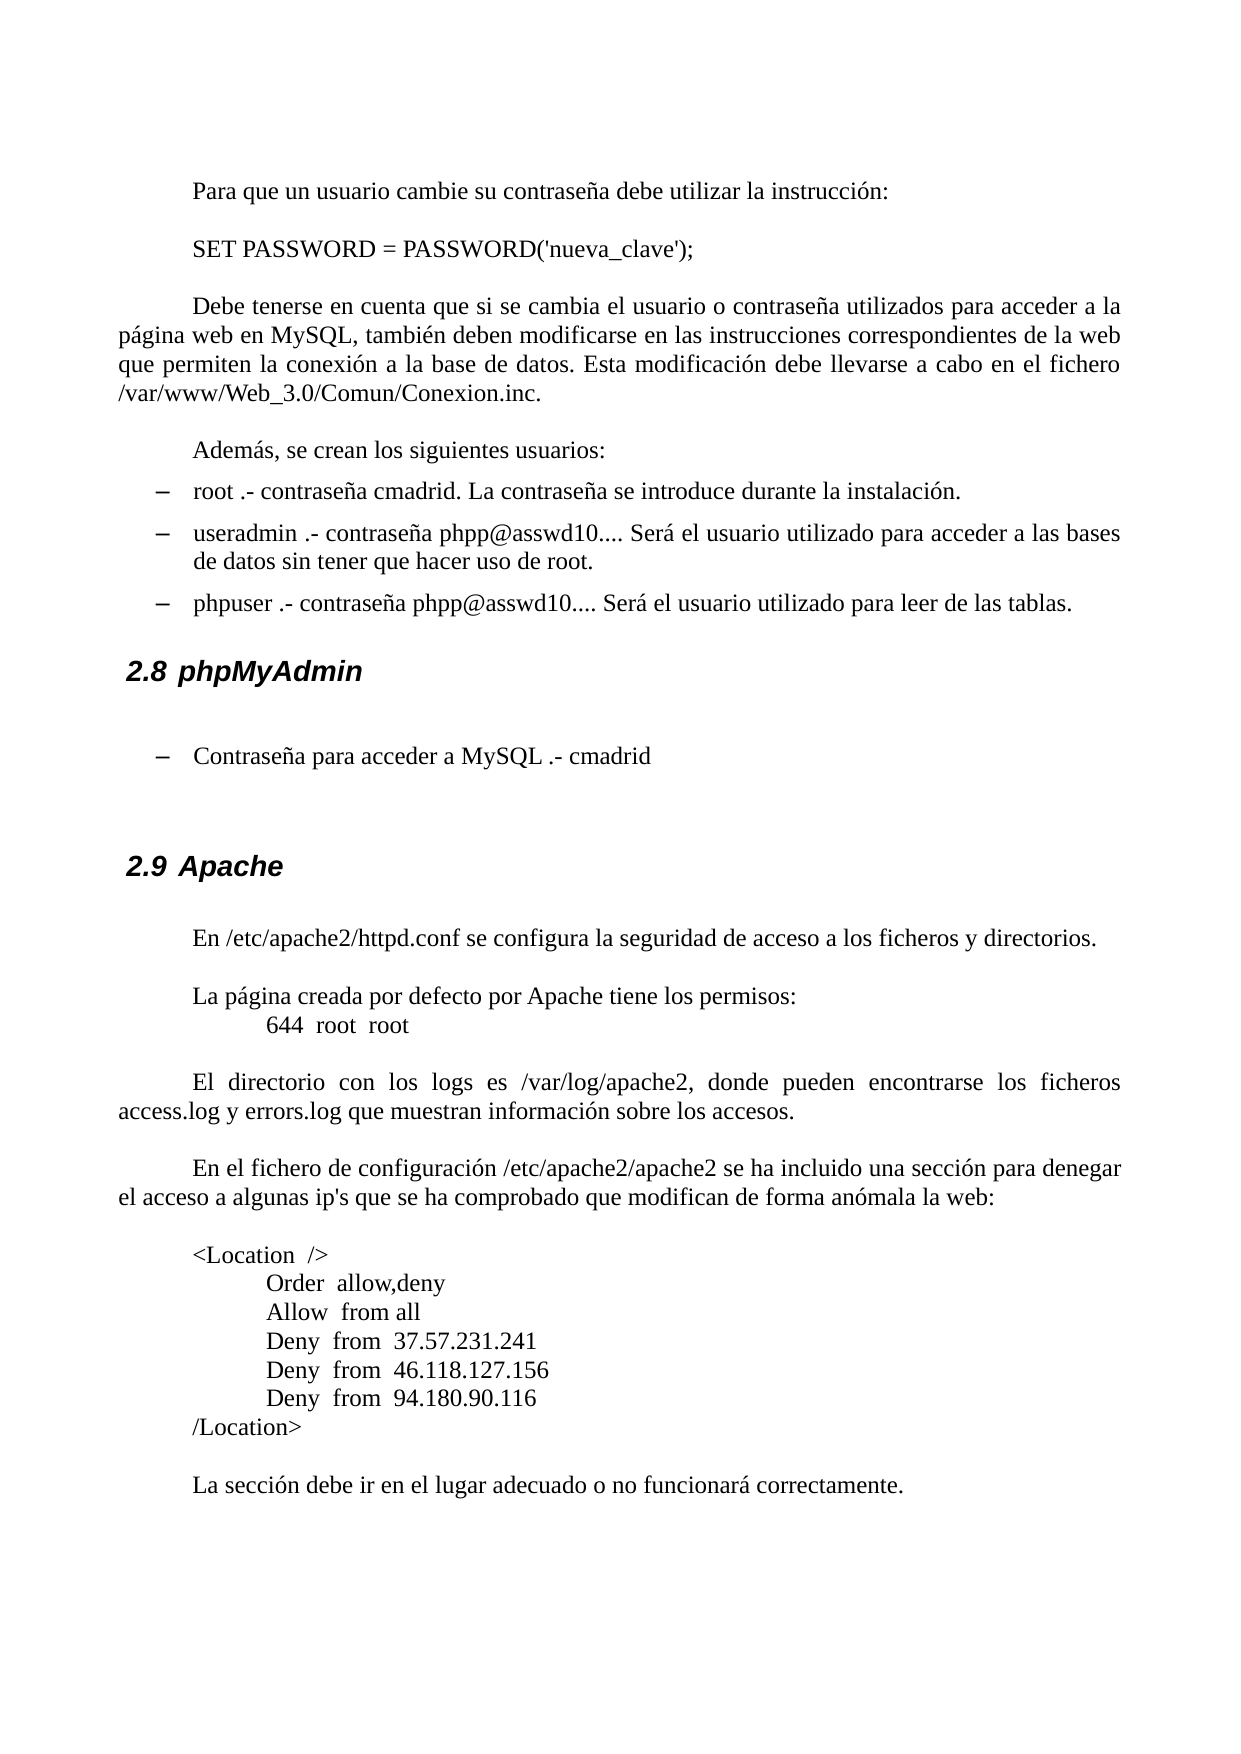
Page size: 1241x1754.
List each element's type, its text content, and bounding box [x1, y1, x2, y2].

list phpuser .- contraseña phpp@asswd10.... Será el usuario utilizado para leer de las tablas. [156, 588, 1122, 616]
list useradmin .- contraseña phpp@asswd10.... Será el usuario utilizado para acceder a las bases de datos sin tener que hacer uso de root. [156, 518, 1122, 575]
text /Location> [118, 1412, 1122, 1441]
text Order allow,deny [118, 1268, 1122, 1297]
text Para que un usuario cambie su contraseña debe utilizar la instrucción: [118, 176, 1122, 205]
text Deny from 37.57.231.241 [118, 1326, 1122, 1355]
subtitle Apache [118, 849, 1122, 882]
text Deny from 46.118.127.156 [118, 1355, 1122, 1383]
text SET PASSWORD = PASSWORD('nueva_clave'); [118, 234, 1122, 263]
text Deny from 94.180.90.116 [118, 1383, 1122, 1412]
text Debe tenerse en cuenta que si se cambia el usuario o contraseña utilizados para acceder a la página web en MySQL, también deben modificarse en las instrucciones correspondientes de la web que permiten la conexión a la base de datos. Esta modificación debe llevarse a cabo en el fichero /var/www/Web_3.0/Comun/Conexion.inc. [118, 291, 1122, 406]
list root .- contraseña cmadrid. La contraseña se introduce durante la instalación. [156, 476, 1122, 505]
text En el fichero de configuración /etc/apache2/apache2 se ha incluido una sección para denegar el acceso a algunas ip's que se ha comprobado que modifican de forma anómala la web: [118, 1153, 1122, 1211]
text Allow from all [118, 1297, 1122, 1326]
text La página creada por defecto por Apache tiene los permisos: [118, 981, 1122, 1010]
text 644 root root [118, 1010, 1122, 1038]
text <Location /> [118, 1240, 1122, 1268]
list Contraseña para acceder a MySQL .- cmadrid [156, 741, 1122, 770]
text En /etc/apache2/httpd.conf se configura la seguridad de acceso a los ficheros y directorios. [118, 923, 1122, 952]
text La sección debe ir en el lugar adecuado o no funcionará correctamente. [118, 1470, 1122, 1498]
text Además, se crean los siguientes usuarios: [118, 435, 1122, 464]
subtitle phpMyAdmin [118, 654, 1122, 687]
text El directorio con los logs es /var/log/apache2, donde pueden encontrarse los ficheros access.log y errors.log que muestran información sobre los accesos. [118, 1067, 1122, 1125]
